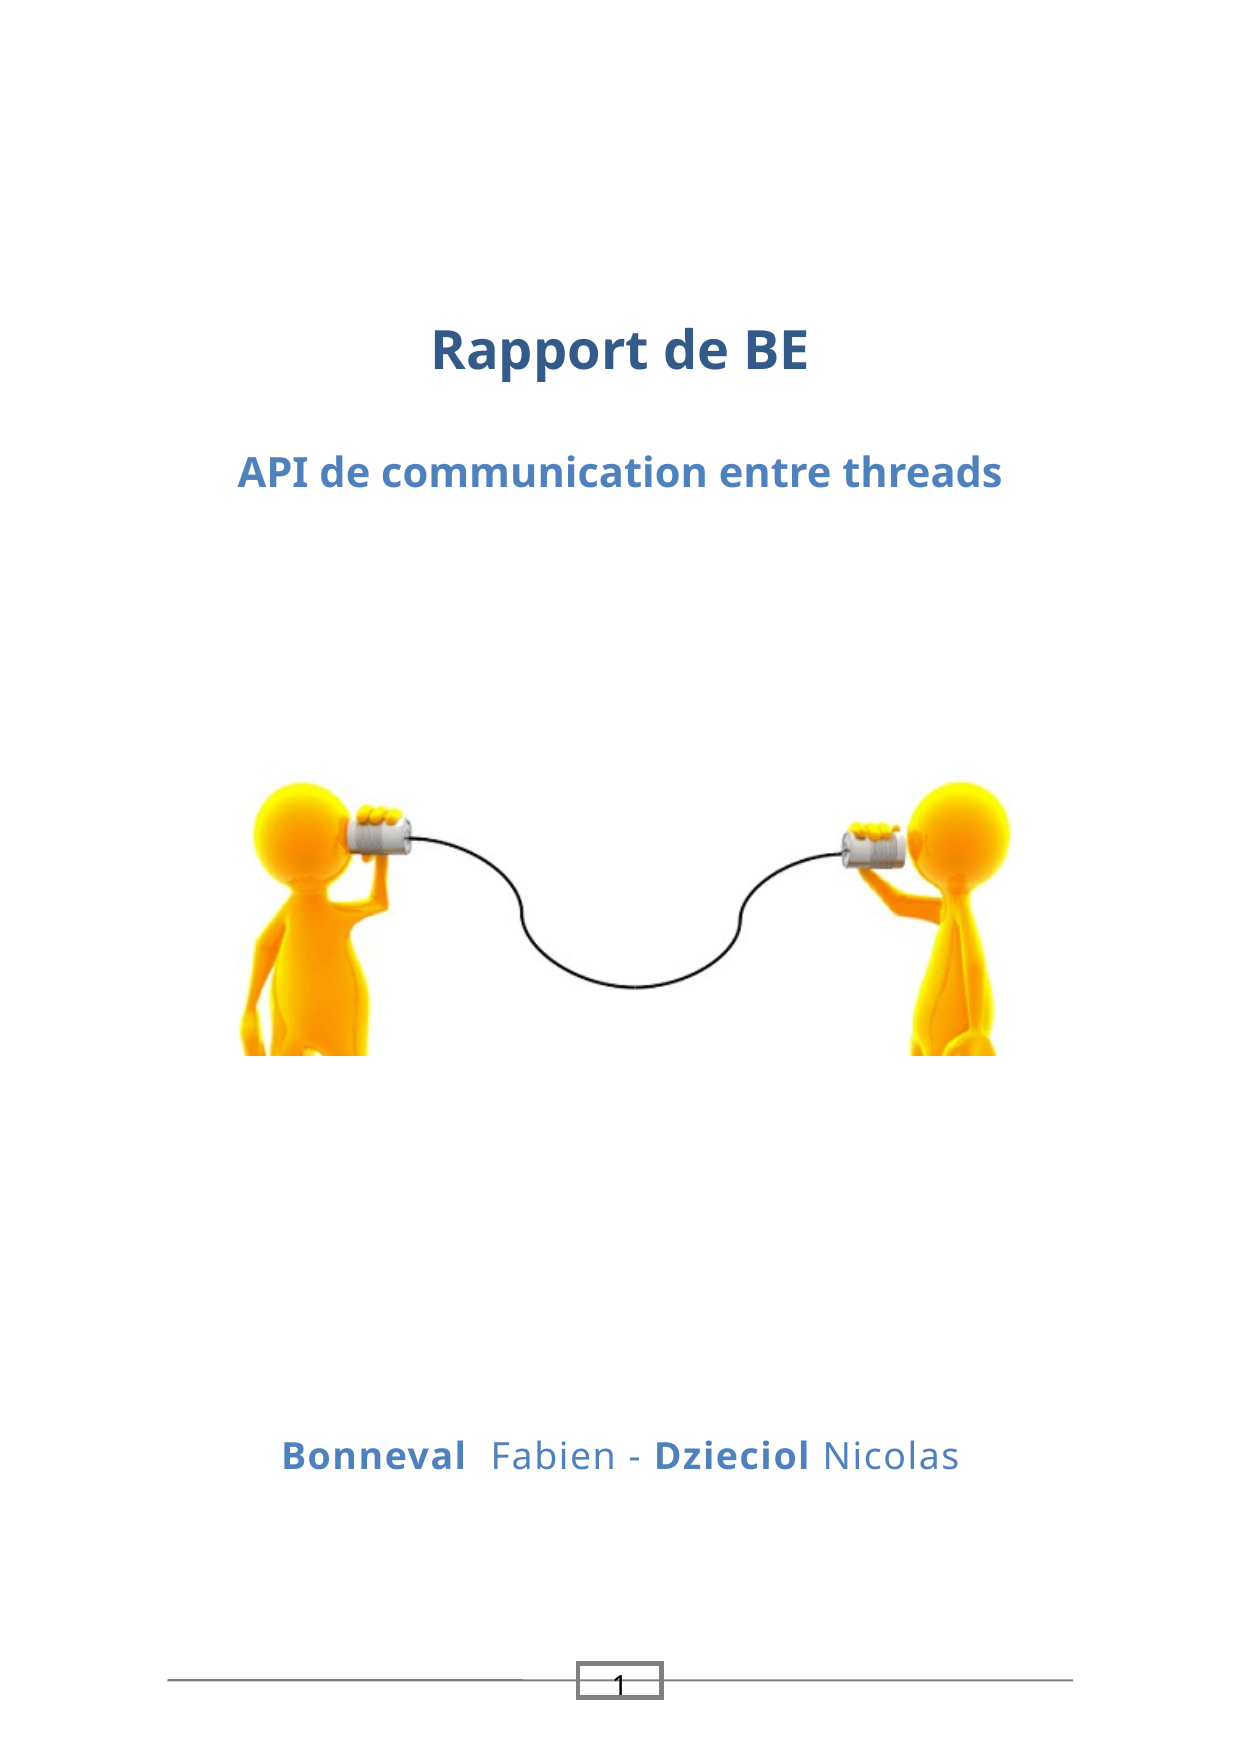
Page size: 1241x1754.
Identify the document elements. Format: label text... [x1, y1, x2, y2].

subtitle API de communication entre threads [148, 443, 1093, 499]
picture [159, 714, 1082, 1056]
subtitle Rapport de BE [148, 311, 1093, 385]
subtitle Bonneval Fabien - Dzieciol Nicolas [148, 1430, 1093, 1481]
